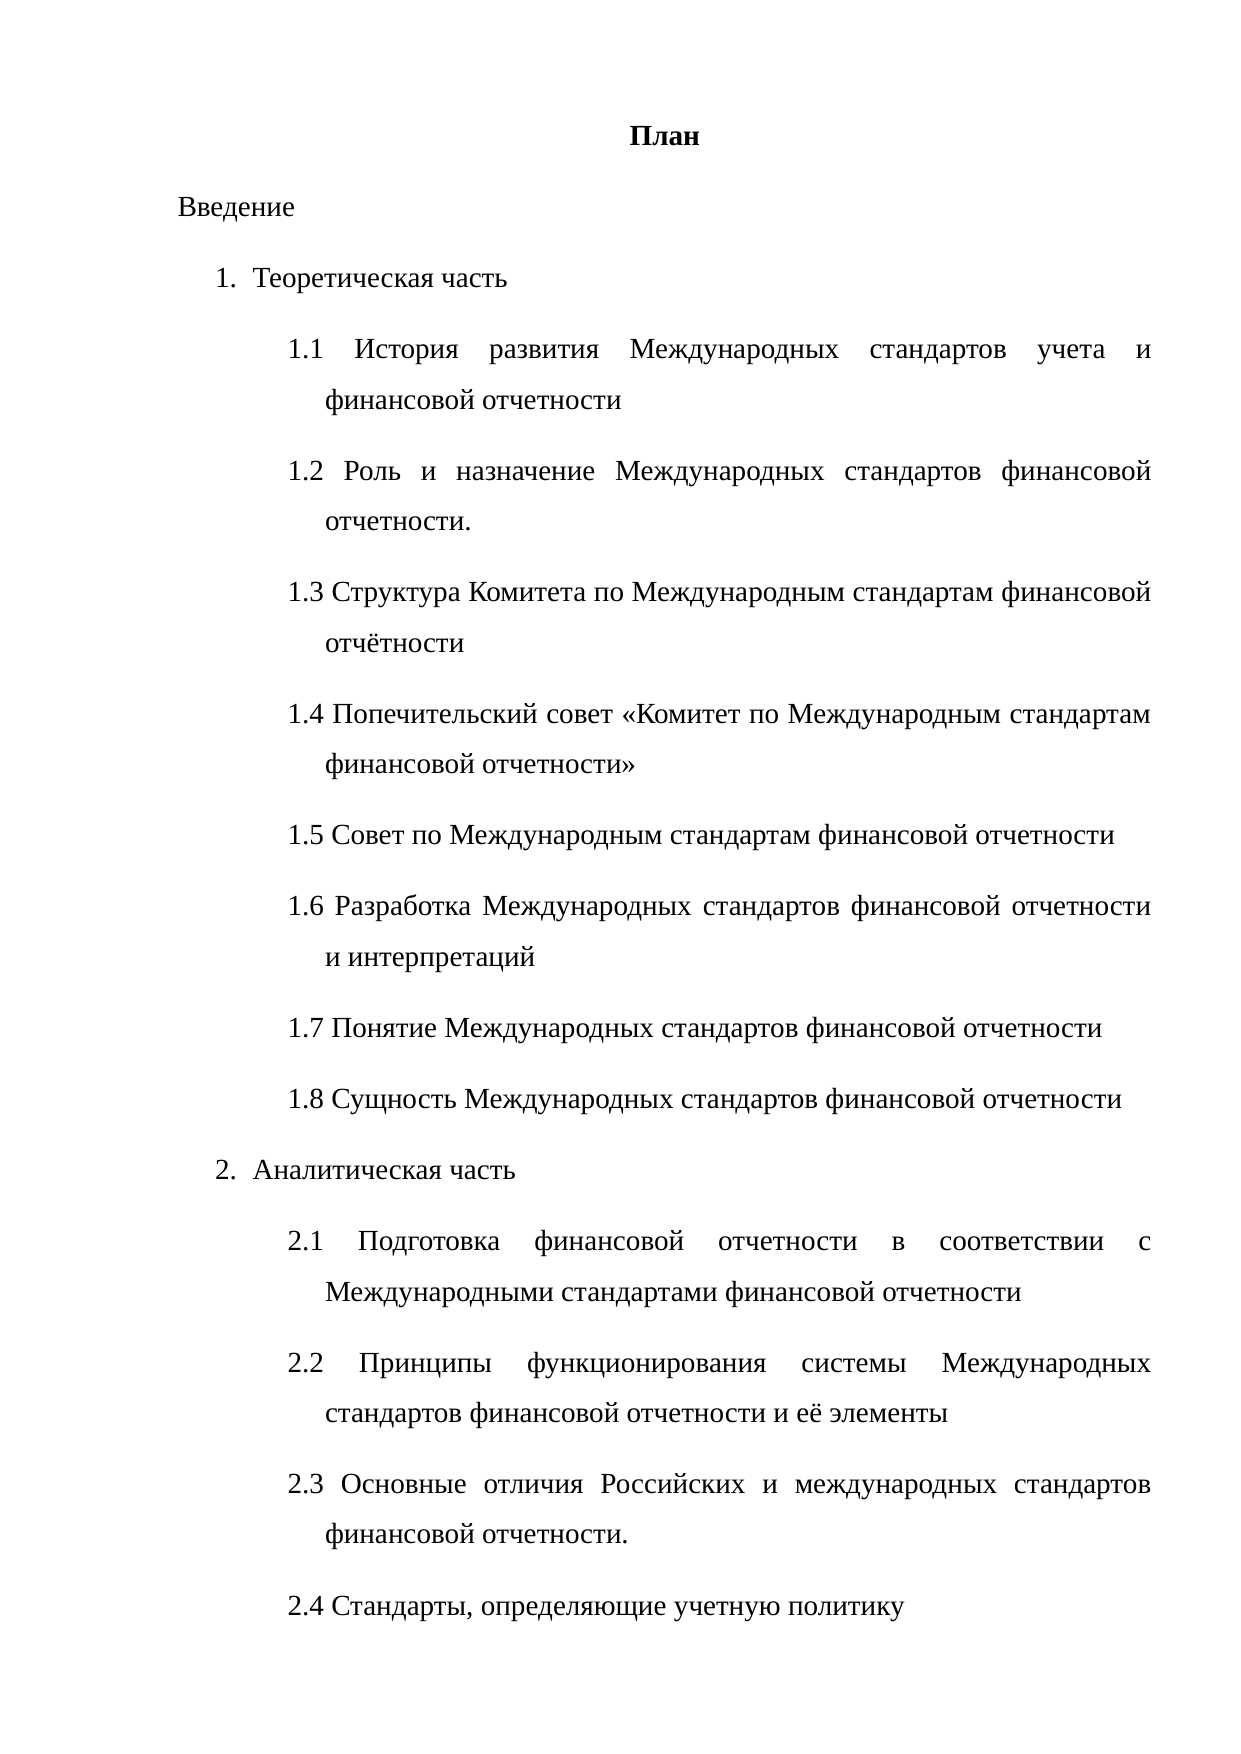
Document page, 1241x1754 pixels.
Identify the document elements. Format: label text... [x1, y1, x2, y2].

text 1.7 Понятие Международных стандартов финансовой отчетности [287, 1010, 1152, 1043]
text 1.3 Структура Комитета по Международным стандартам финансовой отчётности [287, 574, 1152, 658]
text 1.8 Сущность Международных стандартов финансовой отчетности [287, 1081, 1152, 1115]
text 2.3 Основные отличия Российских и международных стандартов финансовой отчетности. [287, 1466, 1152, 1550]
text 2.2 Принципы функционирования системы Международных стандартов финансовой отчетности и её элементы [287, 1345, 1152, 1429]
text 1.4 Попечительский совет «Комитет по Международным стандартам финансовой отчетности» [287, 696, 1152, 780]
text 1.1 История развития Международных стандартов учета и финансовой отчетности [287, 332, 1152, 415]
text 2.1 Подготовка финансовой отчетности в соответствии с Международными стандартами финансовой отчетности [287, 1223, 1152, 1307]
list Аналитическая часть [215, 1152, 1152, 1186]
text 1.5 Совет по Международным стандартам финансовой отчетности [287, 817, 1152, 851]
text 1.2 Роль и назначение Международных стандартов финансовой отчетности. [287, 453, 1152, 537]
text 2.4 Стандарты, определяющие учетную политику [287, 1588, 1152, 1621]
list Теоретическая часть [215, 260, 1152, 294]
text 1.6 Разработка Международных стандартов финансовой отчетности и интерпретаций [287, 888, 1152, 972]
text План [177, 118, 1152, 152]
text Введение [177, 189, 1152, 223]
